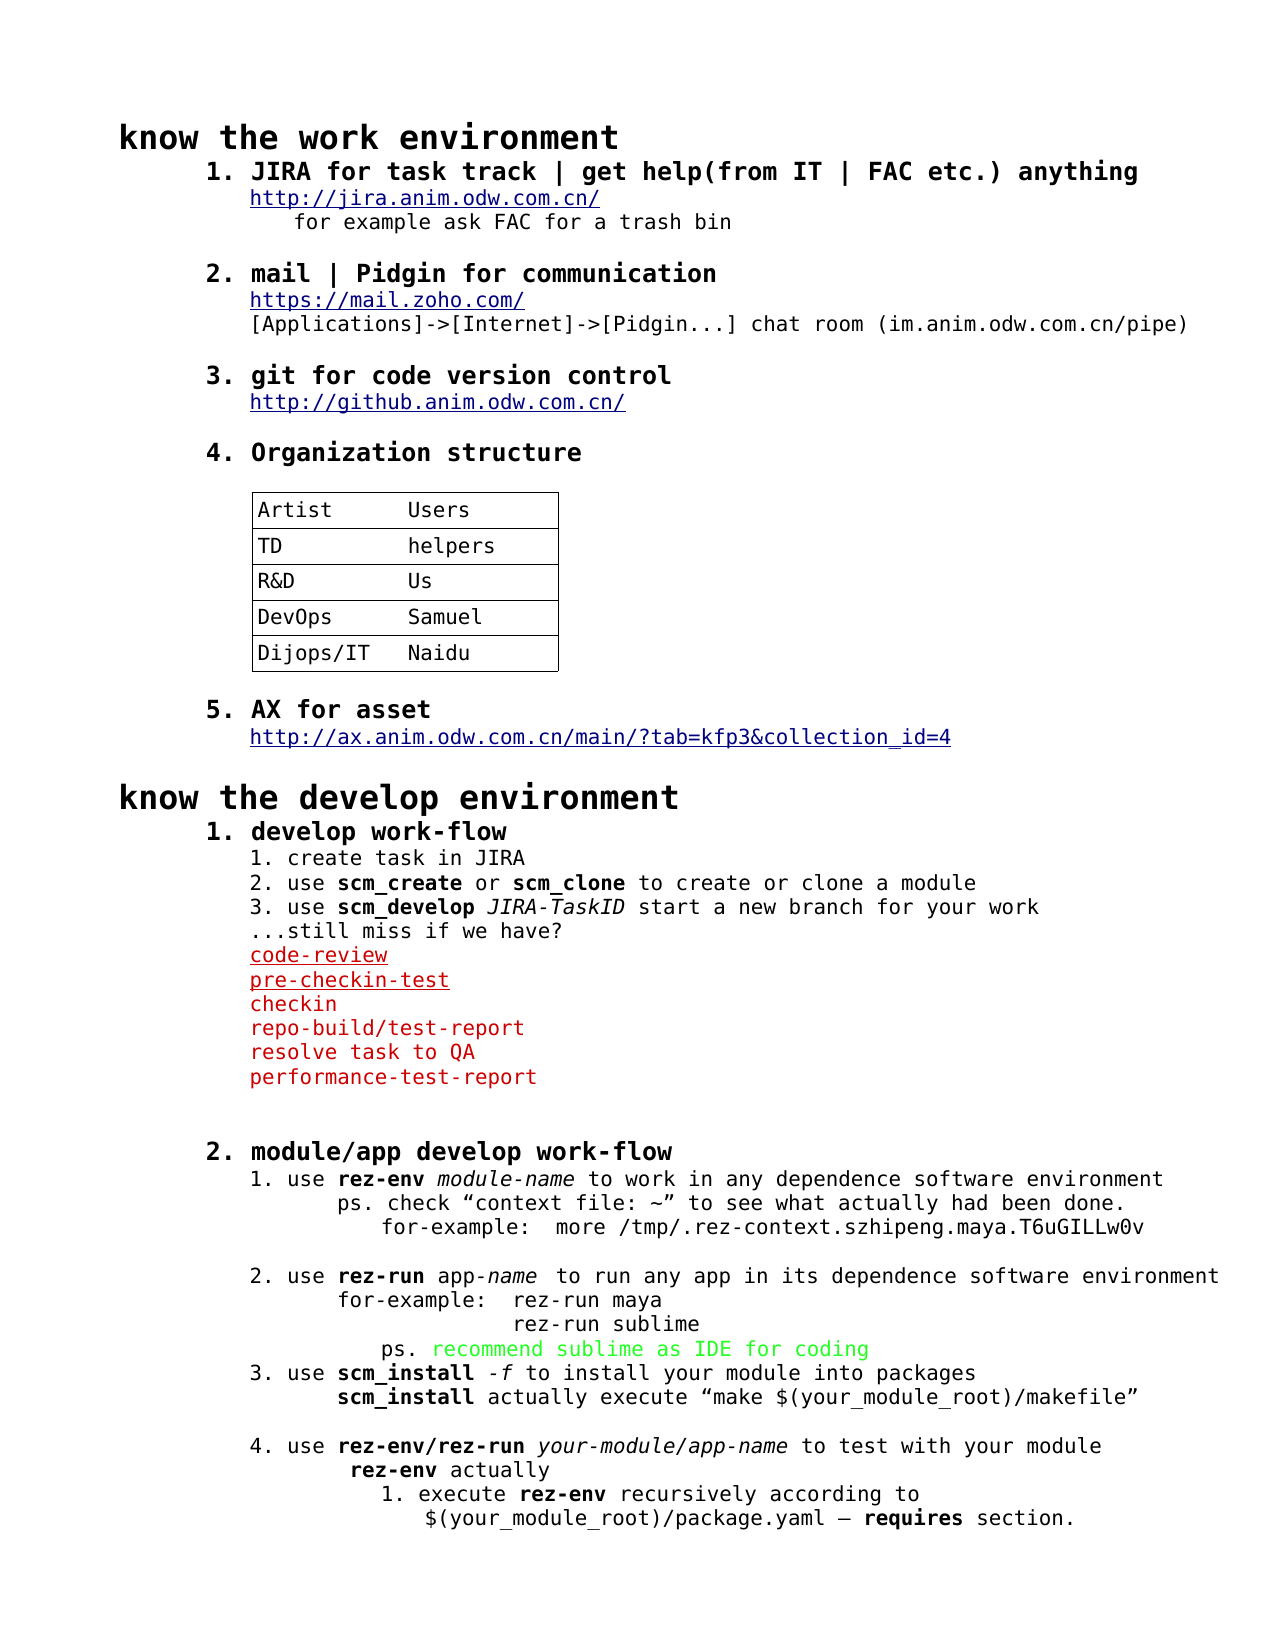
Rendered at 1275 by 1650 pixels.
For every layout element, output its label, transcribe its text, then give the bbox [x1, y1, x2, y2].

text 3. use scm_develop JIRA-TaskID start a new branch for your work [118, 895, 1234, 919]
text know the work environment [118, 118, 1234, 157]
text [Applications]->[Internet]->[Pidgin...] chat room (im.anim.odw.com.cn/pipe) [118, 312, 1234, 337]
text 1. JIRA for task track | get help(from IT | FAC etc.) anything [118, 157, 1234, 186]
text for-example: more /tmp/.rez-context.szhipeng.maya.T6uGILLw0v [118, 1215, 1234, 1239]
text checkin [118, 992, 1234, 1016]
text for example ask FAC for a trash bin [118, 210, 1234, 235]
text know the develop environment [118, 778, 1234, 817]
table_header Artist Users [253, 493, 558, 528]
text http://github.anim.odw.com.cn/ [118, 390, 1234, 414]
table_cell R&D Us [253, 565, 558, 599]
text repo-build/test-report [118, 1016, 1234, 1040]
text 5. AX for asset [118, 696, 1234, 725]
text 1. execute rez-env recursively according to [118, 1482, 1234, 1506]
text ps. check “context file: ~” to see what actually had been done. [118, 1191, 1234, 1215]
table_cell Dijops/IT Naidu [253, 636, 558, 671]
text scm_install actually execute “make $(your_module_root)/makefile” [118, 1385, 1234, 1409]
text 1. develop work-flow [118, 817, 1234, 846]
text code-review [118, 943, 1234, 968]
text performance-test-report [118, 1065, 1234, 1089]
table_cell TD helpers [253, 529, 558, 564]
text $(your_module_root)/package.yaml – requires section. [118, 1506, 1234, 1531]
text 1. create task in JIRA [118, 846, 1234, 871]
text rez-env actually [118, 1458, 1234, 1482]
table_cell DevOps Samuel [253, 601, 558, 635]
text https://mail.zoho.com/ [118, 288, 1234, 312]
text pre-checkin-test [118, 968, 1234, 992]
text 4. use rez-env/rez-run your-module/app-name to test with your module [118, 1434, 1234, 1458]
text 4. Organization structure [118, 439, 1234, 468]
text for-example: rez-run maya [118, 1288, 1234, 1312]
text 3. git for code version control [118, 361, 1234, 390]
text 2. use rez-run app-name to run any app in its dependence software environment [118, 1264, 1234, 1288]
text ...still miss if we have? [118, 919, 1234, 943]
text http://ax.anim.odw.com.cn/main/?tab=kfp3&collection_id=4 [118, 725, 1234, 749]
text http://jira.anim.odw.com.cn/ [118, 186, 1234, 210]
text 3. use scm_install -f to install your module into packages [118, 1361, 1234, 1385]
text 2. use scm_create or scm_clone to create or clone a module [118, 871, 1234, 895]
text ps. recommend sublime as IDE for coding [118, 1337, 1234, 1361]
text 2. module/app develop work-flow [118, 1137, 1234, 1167]
text rez-run sublime [118, 1312, 1234, 1337]
text 1. use rez-env module-name to work in any dependence software environment [118, 1167, 1234, 1191]
text resolve task to QA [118, 1040, 1234, 1065]
text 2. mail | Pidgin for communication [118, 259, 1234, 288]
